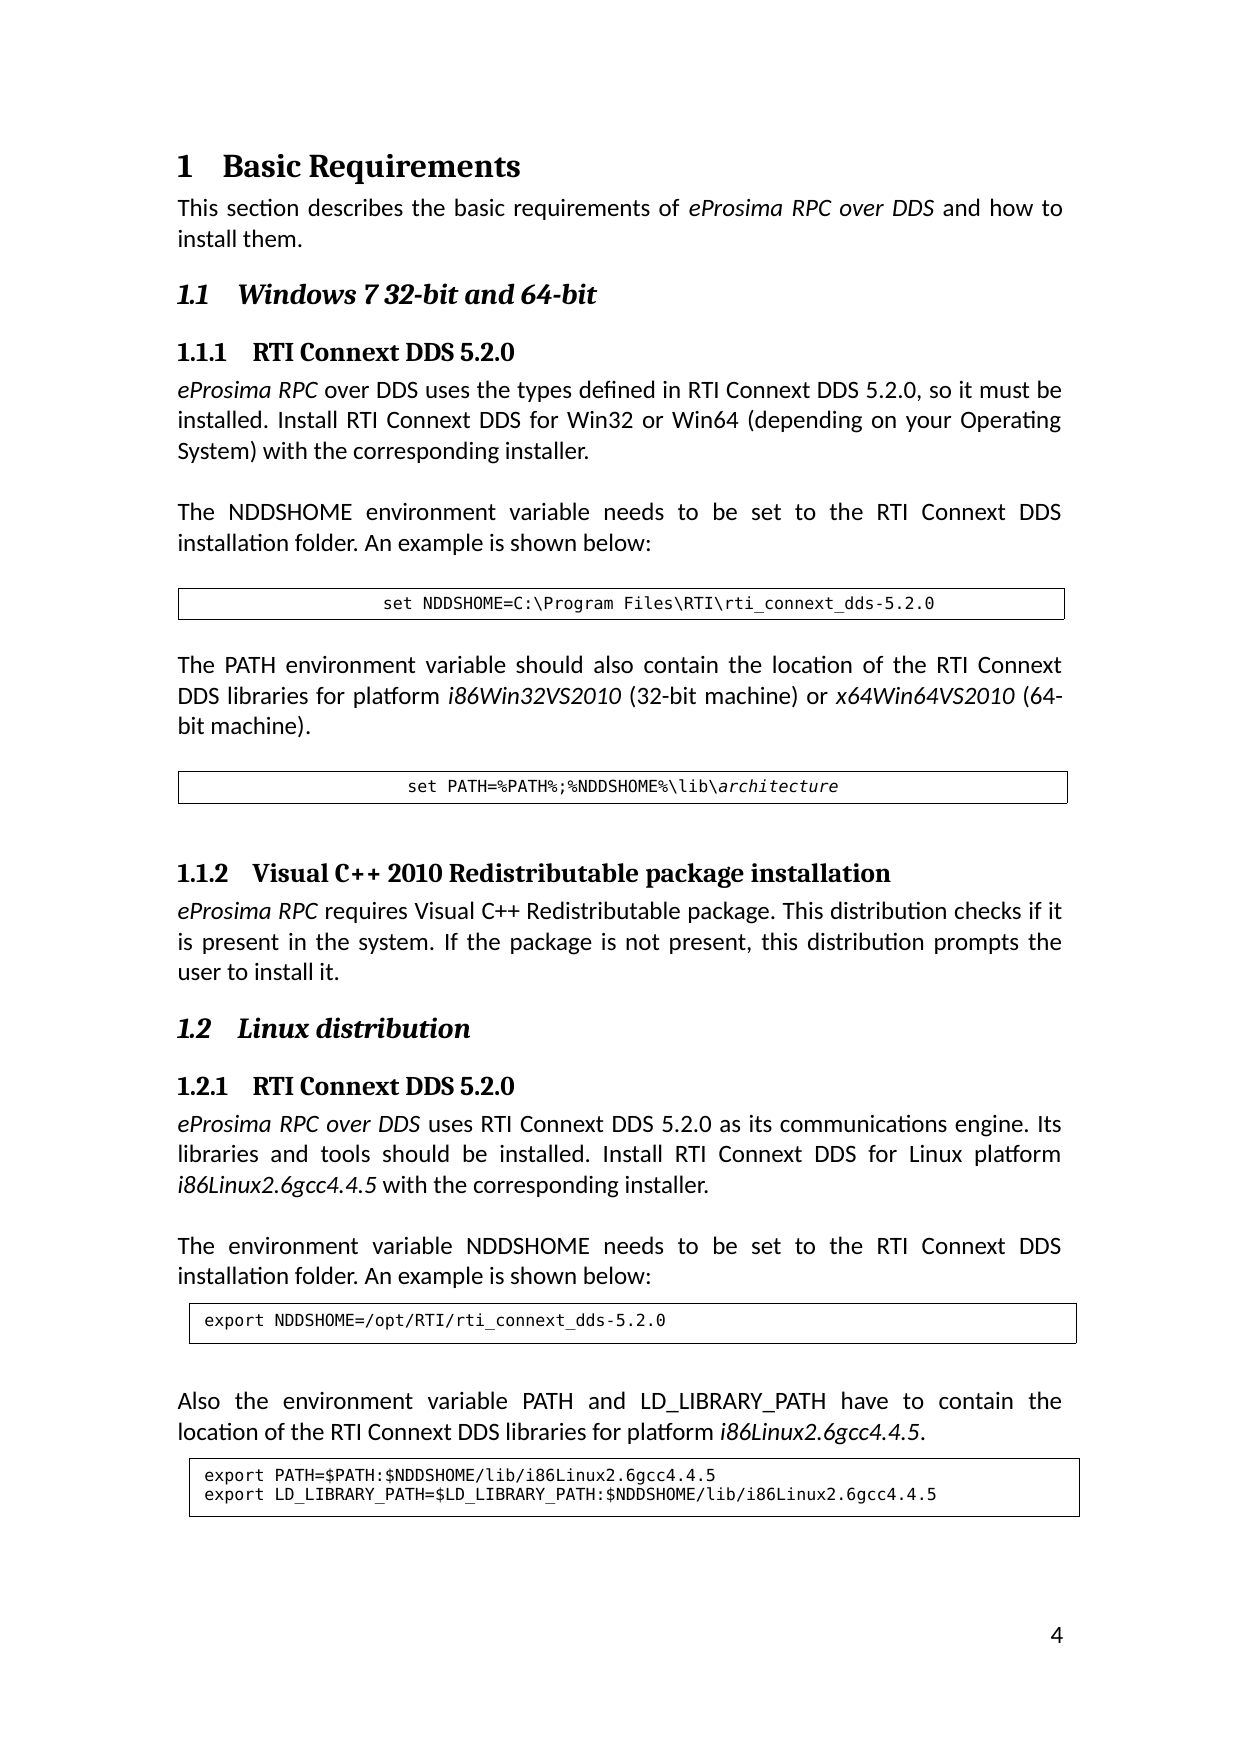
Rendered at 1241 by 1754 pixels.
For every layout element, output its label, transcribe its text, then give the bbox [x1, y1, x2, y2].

table_header set NDDSHOME=C:\Program Files\RTI\rti_connext_dds-5.2.0 [179, 589, 1064, 619]
list The PATH environment variable should also contain the location of the RTI Connext DDS libraries for platform i86Win32VS2010 (32-bit machine) or x64Win64VS2010 (64-bit machine). [177, 649, 1063, 741]
text export NDDSHOME=/opt/RTI/rti_connext_dds-5.2.0 [204, 1311, 1061, 1330]
subtitle Windows 7 32-bit and 64-bit [177, 278, 1063, 312]
text eProsima RPC requires Visual C++ Redistributable package. This distribution checks if it is present in the system. If the package is not present, this distribution prompts the user to install it. [177, 895, 1063, 987]
subtitle Basic Requirements [177, 148, 1063, 186]
table_header set PATH=%PATH%;%NDDSHOME%\lib\architecture [179, 772, 1067, 802]
text export PATH=$PATH:$NDDSHOME/lib/i86Linux2.6gcc4.4.5 [204, 1466, 1064, 1485]
subtitle Visual C++ 2010 Redistributable package installation [177, 858, 1063, 889]
text export LD_LIBRARY_PATH=$LD_LIBRARY_PATH:$NDDSHOME/lib/i86Linux2.6gcc4.4.5 [204, 1485, 1064, 1504]
subtitle RTI Connext DDS 5.2.0 [177, 337, 1063, 368]
list eProsima RPC over DDS uses the types defined in RTI Connext DDS 5.2.0, so it must be installed. Install RTI Connext DDS for Win32 or Win64 (depending on your Operating System) with the corresponding installer. [177, 374, 1063, 466]
subtitle Linux distribution [177, 1012, 1063, 1046]
text This section describes the basic requirements of eProsima RPC over DDS and how to install them. [177, 192, 1063, 253]
subtitle RTI Connext DDS 5.2.0 [177, 1071, 1063, 1102]
list eProsima RPC over DDS uses RTI Connext DDS 5.2.0 as its communications engine. Its libraries and tools should be installed. Install RTI Connext DDS for Linux platform i86Linux2.6gcc4.4.5 with the corresponding installer. [177, 1108, 1063, 1199]
list The NDDSHOME environment variable needs to be set to the RTI Connext DDS installation folder. An example is shown below: [177, 496, 1063, 557]
list The environment variable NDDSHOME needs to be set to the RTI Connext DDS installation folder. An example is shown below: [177, 1230, 1063, 1291]
list Also the environment variable PATH and LD_LIBRARY_PATH have to contain the location of the RTI Connext DDS libraries for platform i86Linux2.6gcc4.4.5. [177, 1385, 1063, 1446]
